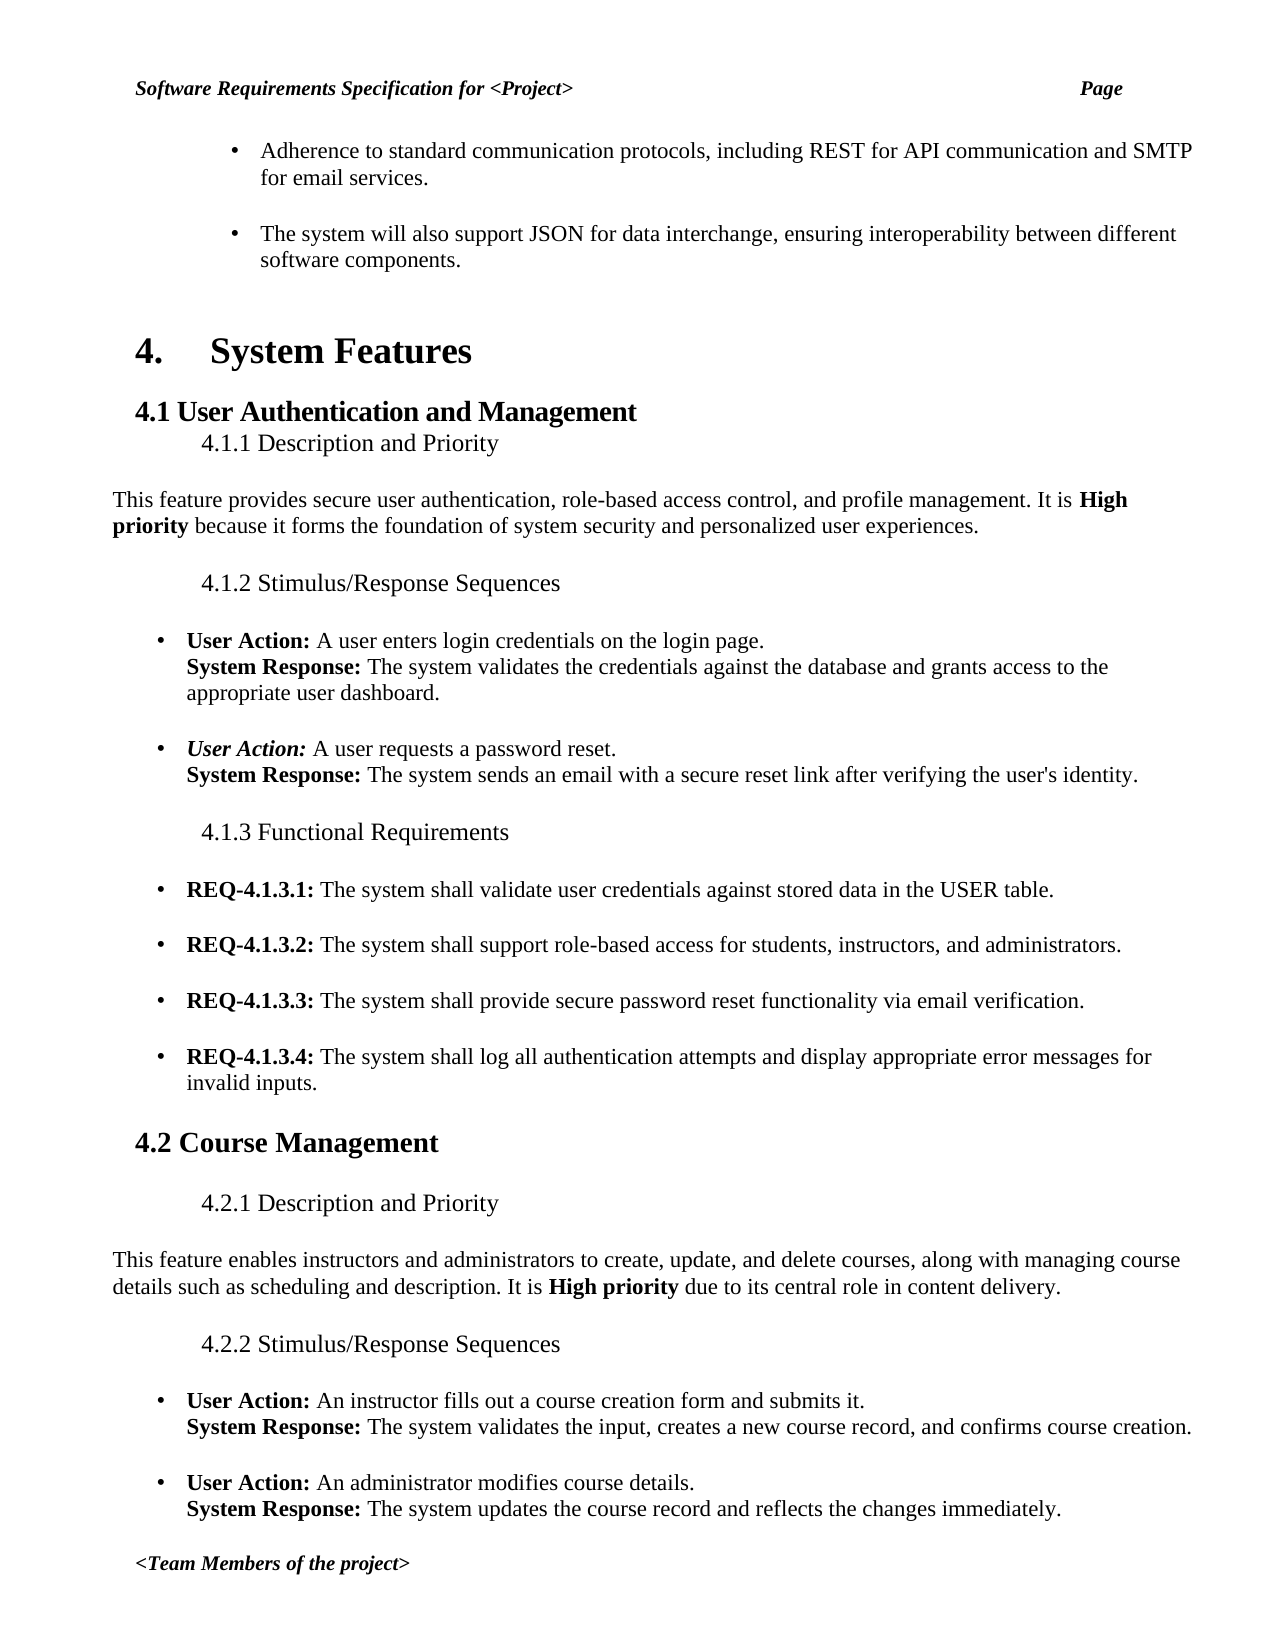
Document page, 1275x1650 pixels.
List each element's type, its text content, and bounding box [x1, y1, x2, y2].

list REQ-4.1.3.2: The system shall support role-based access for students, instructors, and administrators. [157, 931, 1200, 958]
list REQ-4.1.3.1: The system shall validate user credentials against stored data in the USER table. [157, 876, 1200, 902]
subtitle 4.2.2 Stimulus/Response Sequences [201, 1329, 1200, 1357]
text This feature provides secure user authentication, role-based access control, and profile management. It is High priority because it forms the foundation of system security and personalized user experiences. [112, 486, 1200, 539]
list REQ-4.1.3.3: The system shall provide secure password reset functionality via email verification. [157, 987, 1200, 1014]
list The system will also support JSON for data interchange, ensuring interoperability between different software components. [231, 220, 1200, 272]
list REQ-4.1.3.4: The system shall log all authentication attempts and display appropriate error messages for invalid inputs. [157, 1043, 1200, 1096]
subtitle 4.2.1 Description and Priority [201, 1188, 1200, 1217]
subtitle 4.1.3 Functional Requirements [201, 817, 1200, 846]
list User Action: A user enters login credentials on the login page. System Response: The system validates the credentials against the database and grants access to the appropriate user dashboard. [157, 627, 1200, 706]
list User Action: An instructor fills out a course creation form and submits it. System Response: The system validates the input, creates a new course record, and confirms course creation. [157, 1387, 1200, 1440]
subtitle 4.1.2 Stimulus/Response Sequences [201, 568, 1200, 597]
list Adherence to standard communication protocols, including REST for API communication and SMTP for email services. [231, 137, 1200, 190]
list User Action: A user requests a password reset. System Response: The system sends an email with a secure reset link after verifying the user's identity. [157, 735, 1200, 788]
subtitle System Features [135, 328, 1200, 371]
list User Action: An administrator modifies course details. System Response: The system updates the course record and reflects the changes immediately. [157, 1469, 1200, 1522]
subtitle 4.2 Course Management [135, 1125, 1200, 1159]
subtitle 4.1.1 Description and Priority [201, 428, 1200, 457]
text This feature enables instructors and administrators to create, update, and delete courses, along with managing course details such as scheduling and description. It is High priority due to its central role in content delivery. [112, 1247, 1200, 1299]
subtitle 4.1 User Authentication and Management [135, 396, 1140, 428]
